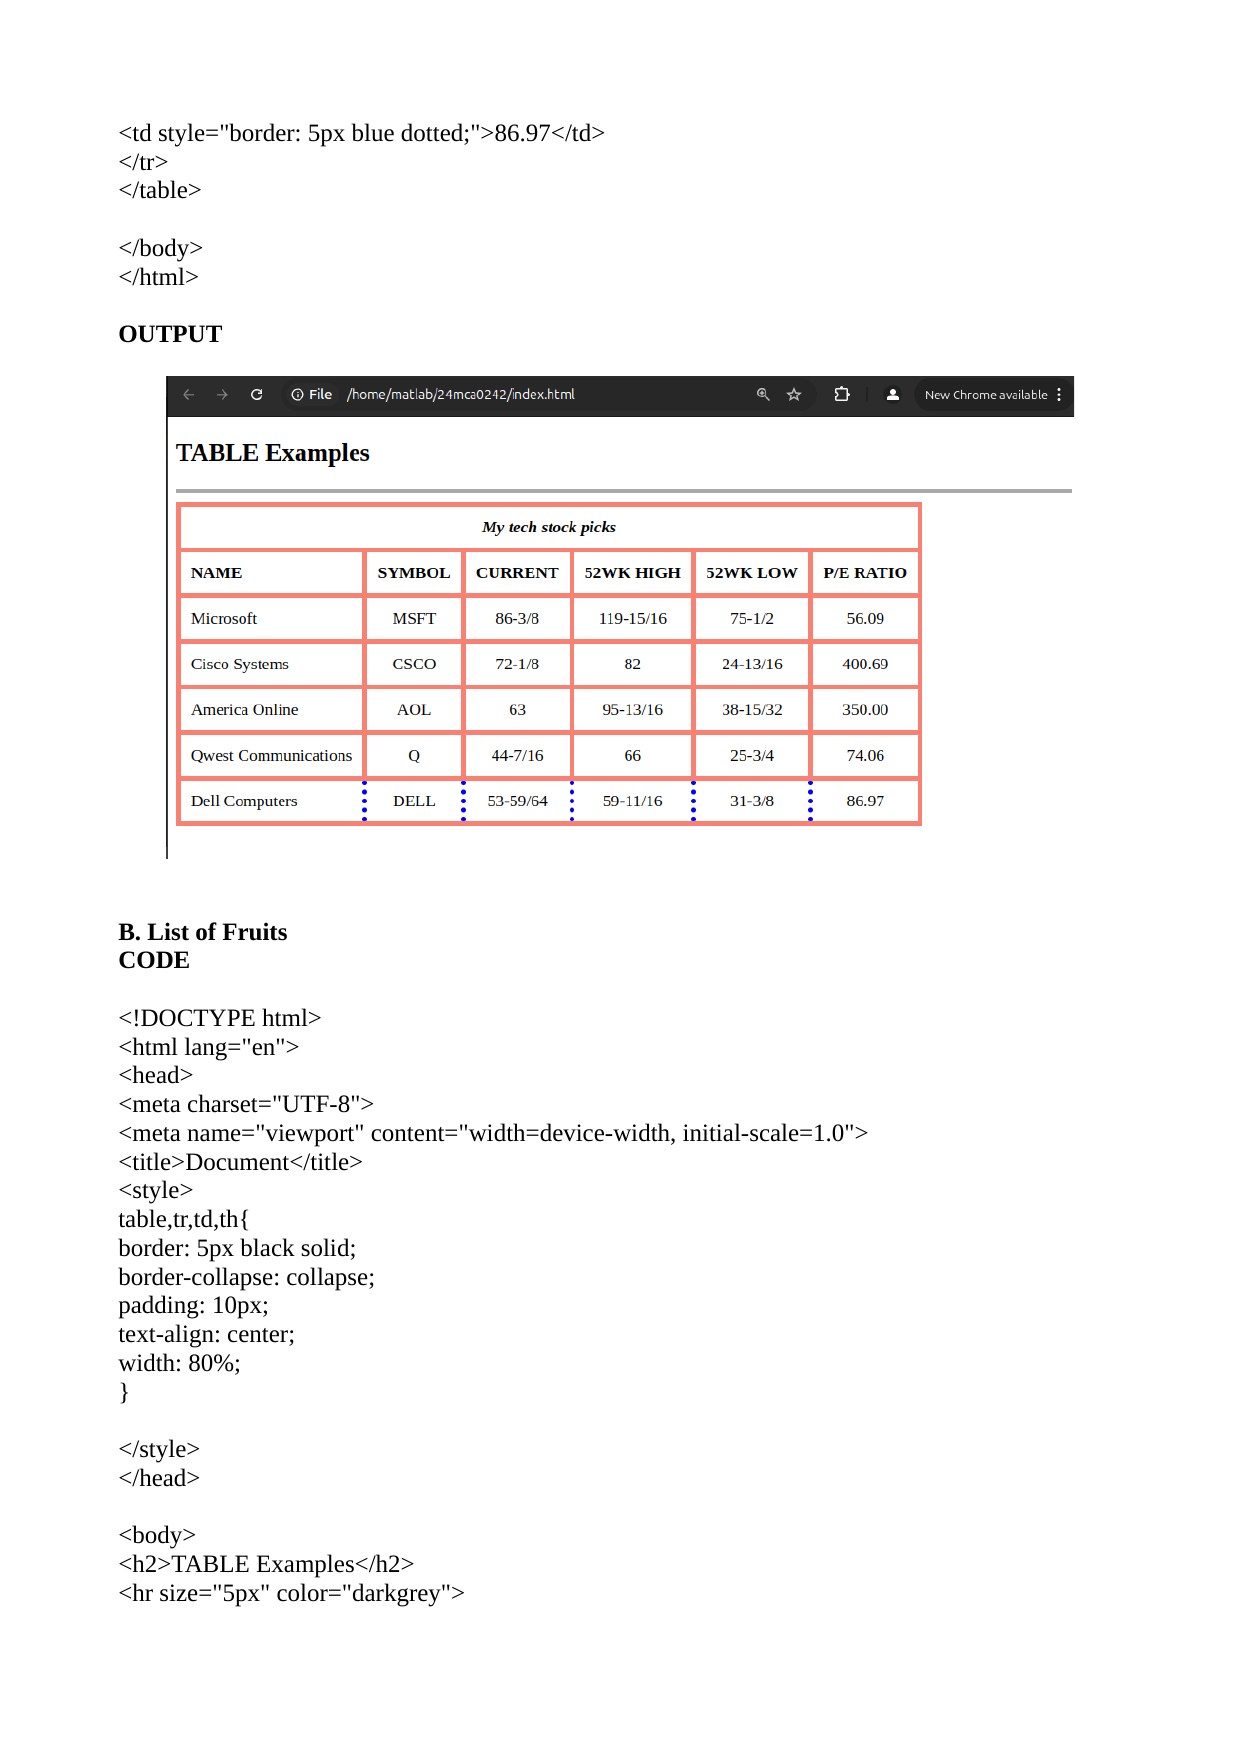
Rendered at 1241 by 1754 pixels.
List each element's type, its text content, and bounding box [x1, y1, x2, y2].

text B. List of Fruits [118, 917, 1122, 945]
picture [166, 376, 1075, 859]
text <title>Document</title> [118, 1147, 1122, 1175]
text text-align: center; [118, 1319, 1122, 1348]
text <meta charset="UTF-8"> [118, 1089, 1122, 1118]
text <!DOCTYPE html> [118, 1003, 1122, 1032]
text border: 5px black solid; [118, 1233, 1122, 1262]
text <h2>TABLE Examples</h2> [118, 1549, 1122, 1578]
text width: 80%; [118, 1348, 1122, 1377]
text OUTPUT [118, 319, 1122, 348]
text <td style="border: 5px blue dotted;">86.97</td> [118, 118, 1122, 147]
text CODE [118, 945, 1122, 974]
text <hr size="5px" color="darkgrey"> [118, 1578, 1122, 1607]
text </body> [118, 233, 1122, 262]
text <html lang="en"> [118, 1032, 1122, 1060]
text table,tr,td,th{ [118, 1204, 1122, 1233]
text </tr> [118, 147, 1122, 176]
text </style> [118, 1434, 1122, 1463]
text <style> [118, 1175, 1122, 1204]
text </head> [118, 1463, 1122, 1492]
text <head> [118, 1060, 1122, 1089]
text border-collapse: collapse; [118, 1262, 1122, 1290]
text padding: 10px; [118, 1290, 1122, 1319]
text <body> [118, 1520, 1122, 1549]
text } [118, 1377, 1122, 1405]
text <meta name="viewport" content="width=device-width, initial-scale=1.0"> [118, 1118, 1122, 1147]
text </table> [118, 176, 1122, 204]
text </html> [118, 262, 1122, 291]
